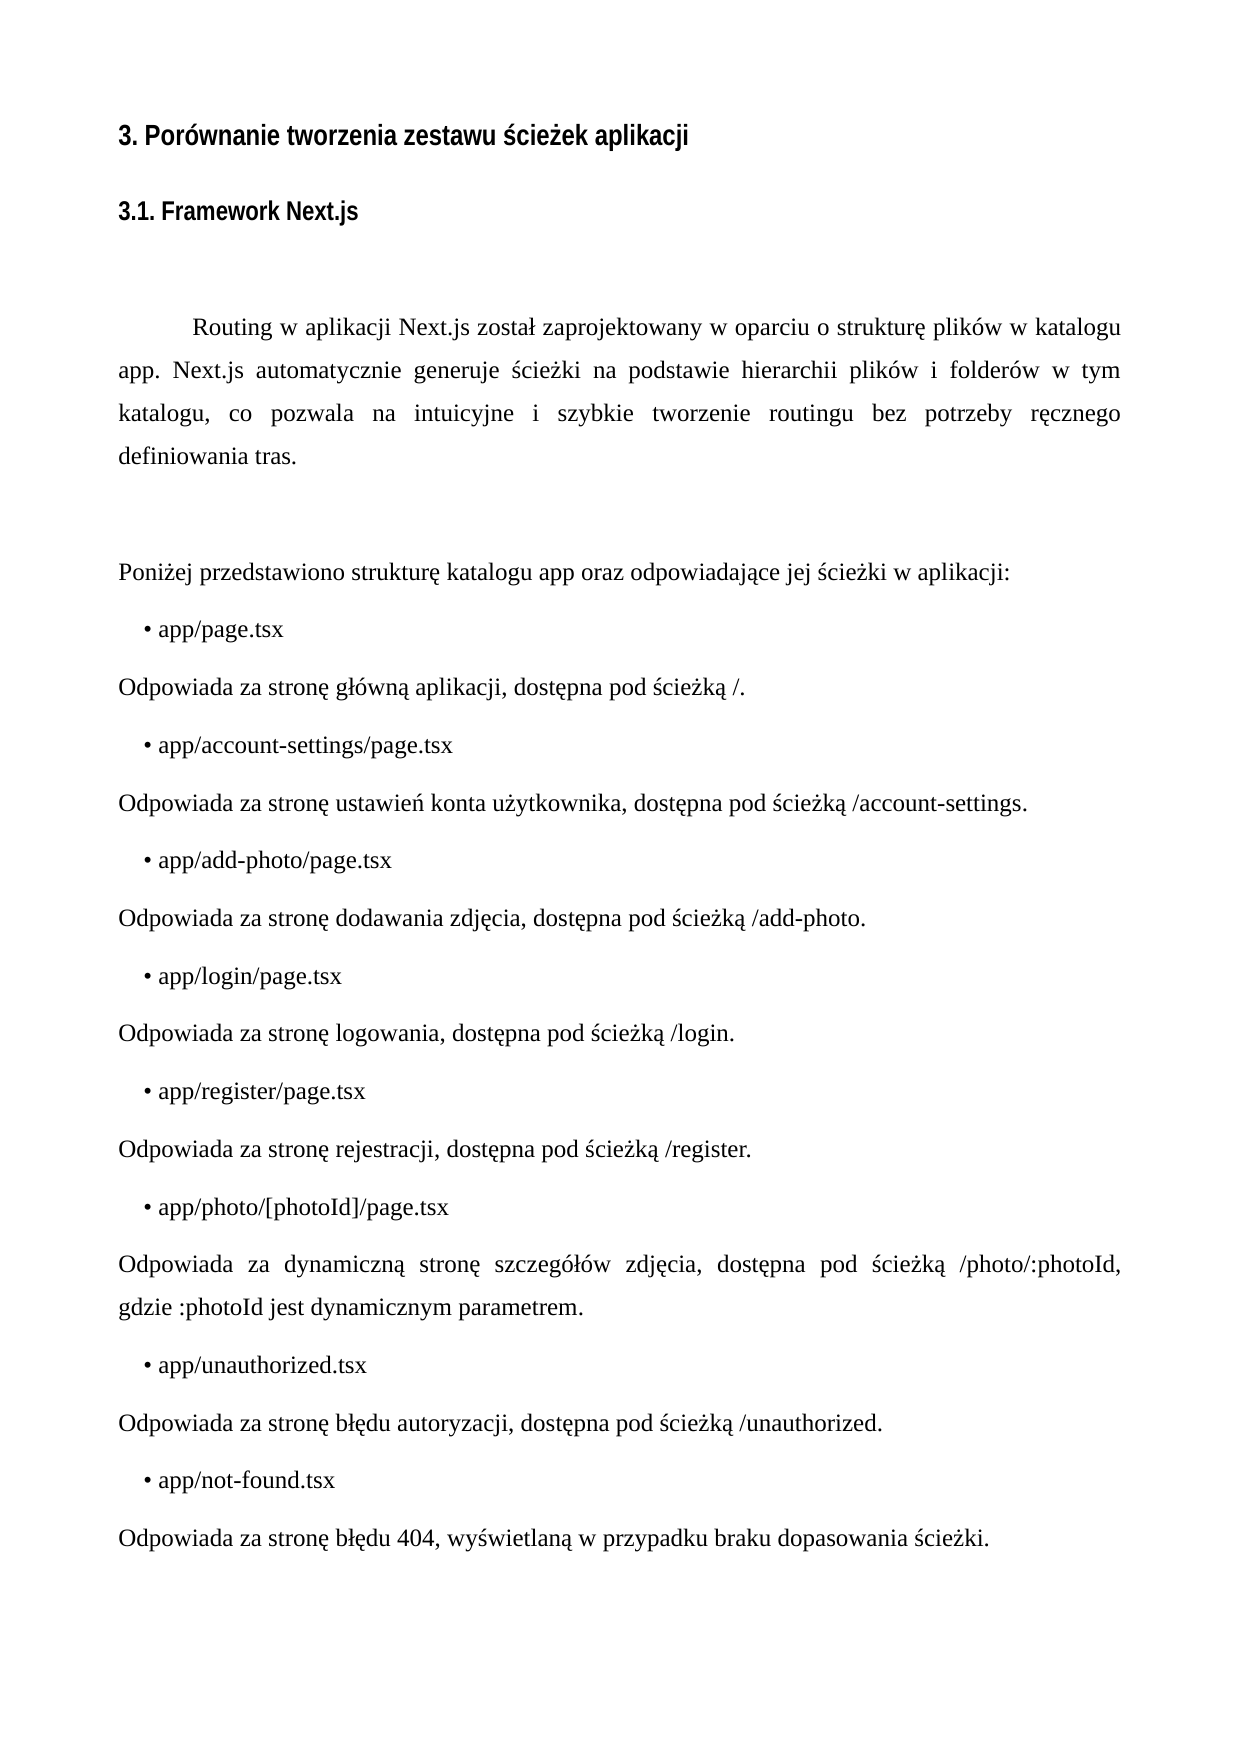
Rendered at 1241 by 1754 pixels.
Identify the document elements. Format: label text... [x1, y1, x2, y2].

text Odpowiada za dynamiczną stronę szczegółów zdjęcia, dostępna pod ścieżką /photo/:photoId, gdzie :photoId jest dynamicznym parametrem. [118, 1249, 1122, 1321]
text • app/page.tsx [118, 614, 1122, 643]
text • app/not-found.tsx [118, 1466, 1122, 1494]
subtitle 3. Porównanie tworzenia zestawu ścieżek aplikacji [118, 118, 1122, 152]
text Odpowiada za stronę dodawania zdjęcia, dostępna pod ścieżką /add-photo. [118, 903, 1122, 932]
subtitle 3.1. Framework Next.js [118, 195, 1122, 226]
text Routing w aplikacji Next.js został zaprojektowany w oparciu o strukturę plików w katalogu app. Next.js automatycznie generuje ścieżki na podstawie hierarchii plików i folderów w tym katalogu, co pozwala na intuicyjne i szybkie tworzenie routingu bez potrzeby ręcznego definiowania tras. [118, 312, 1122, 470]
text Odpowiada za stronę ustawień konta użytkownika, dostępna pod ścieżką /account-settings. [118, 788, 1122, 816]
text • app/register/page.tsx [118, 1076, 1122, 1105]
text Odpowiada za stronę błędu 404, wyświetlaną w przypadku braku dopasowania ścieżki. [118, 1523, 1122, 1552]
text • app/photo/[photoId]/page.tsx [118, 1192, 1122, 1220]
text • app/unauthorized.tsx [118, 1350, 1122, 1379]
text • app/add-photo/page.tsx [118, 845, 1122, 874]
text • app/login/page.tsx [118, 961, 1122, 989]
text • app/account-settings/page.tsx [118, 730, 1122, 759]
text Odpowiada za stronę błędu autoryzacji, dostępna pod ścieżką /unauthorized. [118, 1408, 1122, 1437]
text Odpowiada za stronę rejestracji, dostępna pod ścieżką /register. [118, 1134, 1122, 1163]
text Odpowiada za stronę główną aplikacji, dostępna pod ścieżką /. [118, 672, 1122, 701]
text Odpowiada za stronę logowania, dostępna pod ścieżką /login. [118, 1018, 1122, 1047]
text Poniżej przedstawiono strukturę katalogu app oraz odpowiadające jej ścieżki w aplikacji: [118, 557, 1122, 586]
